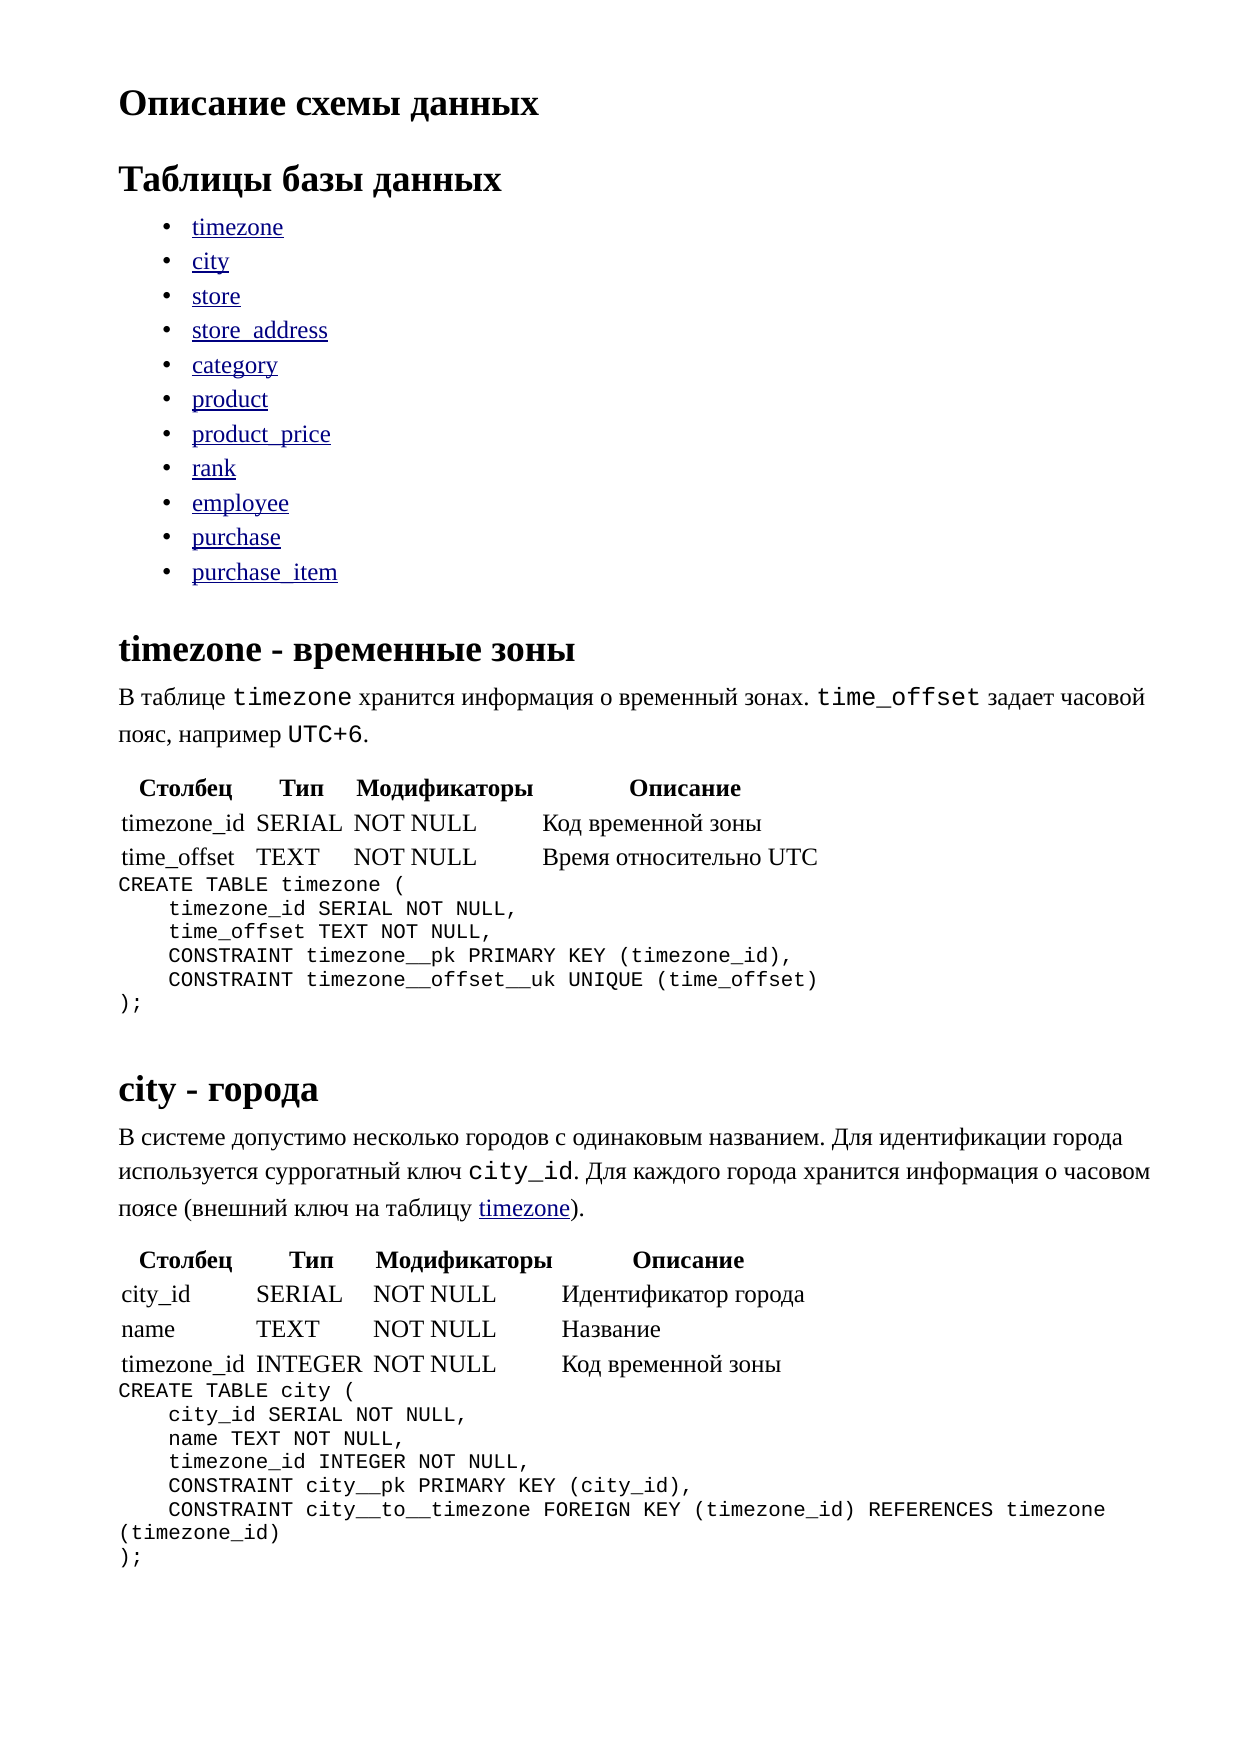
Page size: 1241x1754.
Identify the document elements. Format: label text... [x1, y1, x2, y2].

table_cell name [118, 1311, 253, 1346]
text ); [118, 1546, 1181, 1569]
list product_price [162, 419, 1181, 448]
table_header Модификаторы [350, 770, 539, 805]
table_cell Идентификатор города [559, 1277, 817, 1311]
table_cell TEXT [253, 1311, 370, 1346]
list category [162, 350, 1181, 379]
list purchase [162, 522, 1181, 551]
table_cell NOT NULL [370, 1277, 558, 1311]
table_cell Код временной зоны [539, 805, 831, 839]
subtitle city - города [118, 1066, 1181, 1109]
list timezone [162, 212, 1181, 241]
text CONSTRAINT city__pk PRIMARY KEY (city_id), [118, 1475, 1181, 1499]
text timezone_id INTEGER NOT NULL, [118, 1451, 1181, 1475]
list store_address [162, 315, 1181, 344]
text city_id SERIAL NOT NULL, [118, 1404, 1181, 1428]
table_cell SERIAL [253, 805, 350, 839]
table_cell Время относительно UTC [539, 840, 831, 874]
text CREATE TABLE timezone ( [118, 874, 1181, 898]
table_cell SERIAL [253, 1277, 370, 1311]
table_cell NOT NULL [350, 805, 539, 839]
text ); [118, 992, 1181, 1016]
text CONSTRAINT timezone__offset__uk UNIQUE (time_offset) [118, 969, 1181, 992]
subtitle Таблицы базы данных [118, 156, 1181, 199]
table_cell Код временной зоны [559, 1346, 817, 1380]
list employee [162, 488, 1181, 517]
table_cell NOT NULL [370, 1311, 558, 1346]
list product [162, 384, 1181, 413]
text timezone_id SERIAL NOT NULL, [118, 898, 1181, 921]
table_cell timezone_id [118, 1346, 253, 1380]
table_cell NOT NULL [370, 1346, 558, 1380]
table_cell INTEGER [253, 1346, 370, 1380]
table_header Тип [253, 1242, 370, 1277]
text CONSTRAINT city__to__timezone FOREIGN KEY (timezone_id) REFERENCES timezone (timezone_id) [118, 1499, 1181, 1546]
table_header Описание [539, 770, 831, 805]
text name TEXT NOT NULL, [118, 1428, 1181, 1451]
table_cell timezone_id [118, 805, 253, 839]
list store [162, 281, 1181, 310]
table_header Описание [559, 1242, 817, 1277]
table_header Модификаторы [370, 1242, 558, 1277]
list rank [162, 453, 1181, 482]
text CONSTRAINT timezone__pk PRIMARY KEY (timezone_id), [118, 945, 1181, 969]
table_cell time_offset [118, 840, 253, 874]
text CREATE TABLE city ( [118, 1380, 1181, 1404]
table_header Столбец [118, 1242, 253, 1277]
table_cell NOT NULL [350, 840, 539, 874]
text time_offset TEXT NOT NULL, [118, 921, 1181, 945]
list purchase_item [162, 557, 1181, 586]
table_cell city_id [118, 1277, 253, 1311]
list city [162, 246, 1181, 275]
table_header Столбец [118, 770, 253, 805]
subtitle Описание схемы данных [118, 80, 1181, 123]
text В таблице timezone хранится информация о временный зонах. time_offset задает часовой пояс, например UTC+6. [118, 682, 1181, 750]
table_cell Название [559, 1311, 817, 1346]
table_header Тип [253, 770, 350, 805]
text В системе допустимо несколько городов с одинаковым названием. Для идентификации города используется суррогатный ключ city_id. Для каждого города хранится информация о часовом поясе (внешний ключ на таблицу timezone). [118, 1122, 1181, 1222]
subtitle timezone - временные зоны [118, 627, 1181, 670]
table_cell TEXT [253, 840, 350, 874]
